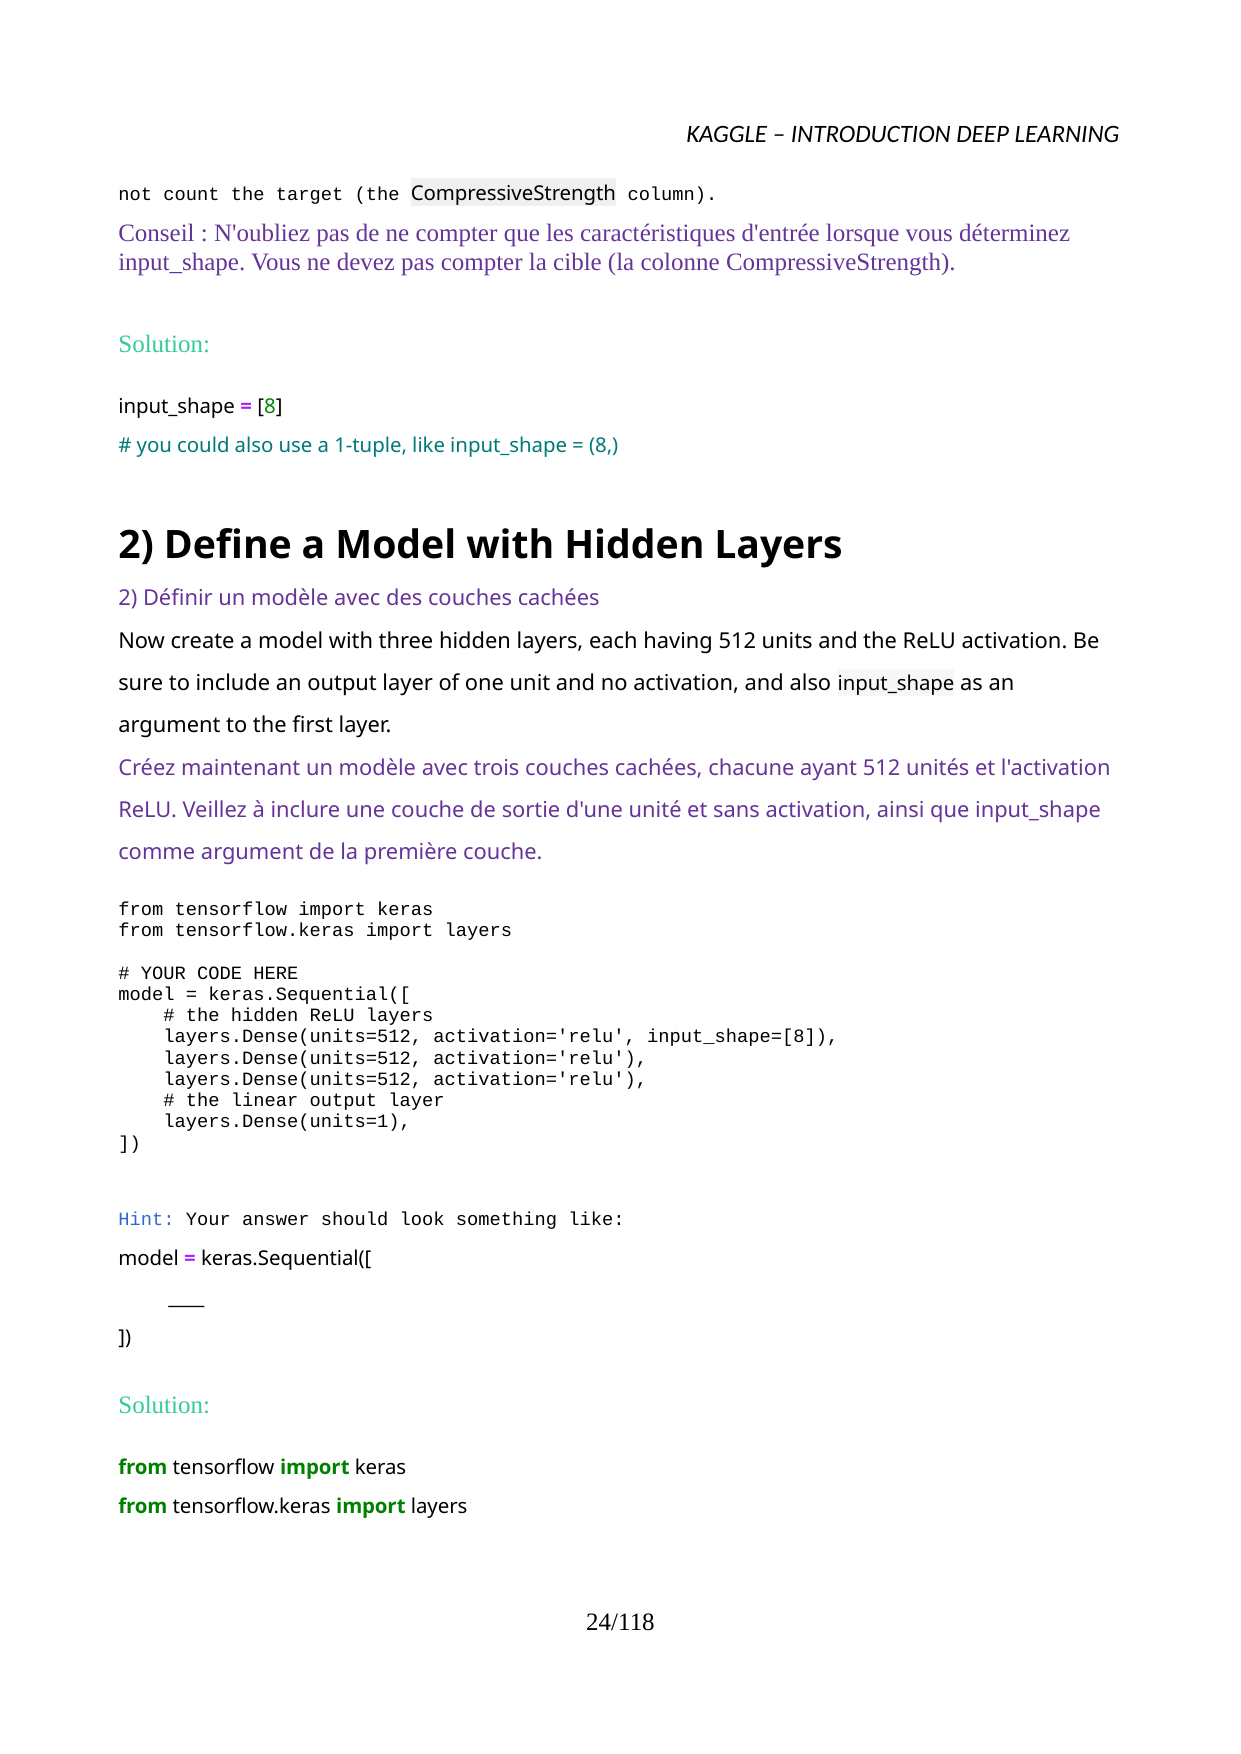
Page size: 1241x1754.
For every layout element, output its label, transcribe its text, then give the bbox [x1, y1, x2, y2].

text # the linear output layer [118, 1091, 1122, 1112]
text Solution: [118, 1390, 1122, 1419]
text model = keras.Sequential([ [118, 985, 1122, 1006]
text # the hidden ReLU layers [118, 1006, 1122, 1027]
text ]) [118, 1322, 1122, 1350]
text # you could also use a 1-tuple, like input_shape = (8,) [118, 431, 1122, 459]
text layers.Dense(units=1), [118, 1112, 1122, 1133]
subtitle 2) Define a Model with Hidden Layers [118, 517, 1122, 570]
text layers.Dense(units=512, activation='relu'), [118, 1048, 1122, 1070]
text Conseil : N'oubliez pas de ne compter que les caractéristiques d'entrée lorsque vous déterminez input_shape. Vous ne devez pas compter la cible (la colonne CompressiveStrength). [118, 218, 1122, 276]
text from tensorflow import keras [118, 900, 1122, 921]
text from tensorflow.keras import layers [118, 921, 1122, 942]
text Solution: [118, 329, 1122, 358]
text Créez maintenant un modèle avec trois couches cachées, chacune ayant 512 unités et l'activation ReLU. Veillez à inclure une couche de sortie d'une unité et sans activation, ainsi que input_shape comme argument de la première couche. [118, 752, 1122, 866]
text from tensorflow import keras [118, 1453, 1122, 1480]
text layers.Dense(units=512, activation='relu', input_shape=[8]), [118, 1027, 1122, 1048]
text Now create a model with three hidden layers, each having 512 units and the ReLU activation. Be sure to include an output layer of one unit and no activation, and also input_shape as an argument to the first layer. [118, 625, 1122, 739]
text # YOUR CODE HERE [118, 963, 1122, 985]
text layers.Dense(units=512, activation='relu'), [118, 1070, 1122, 1091]
text input_shape = [8] [118, 392, 1122, 419]
text not count the target (the CompressiveStrength column). [118, 178, 1122, 206]
text 2) Définir un modèle avec des couches cachées [118, 582, 1122, 612]
text ]) [118, 1133, 1122, 1155]
text Hint: Your answer should look something like: [118, 1210, 1122, 1231]
text ____ [118, 1283, 1122, 1311]
text model = keras.Sequential([ [118, 1243, 1122, 1271]
text from tensorflow.keras import layers [118, 1492, 1122, 1520]
